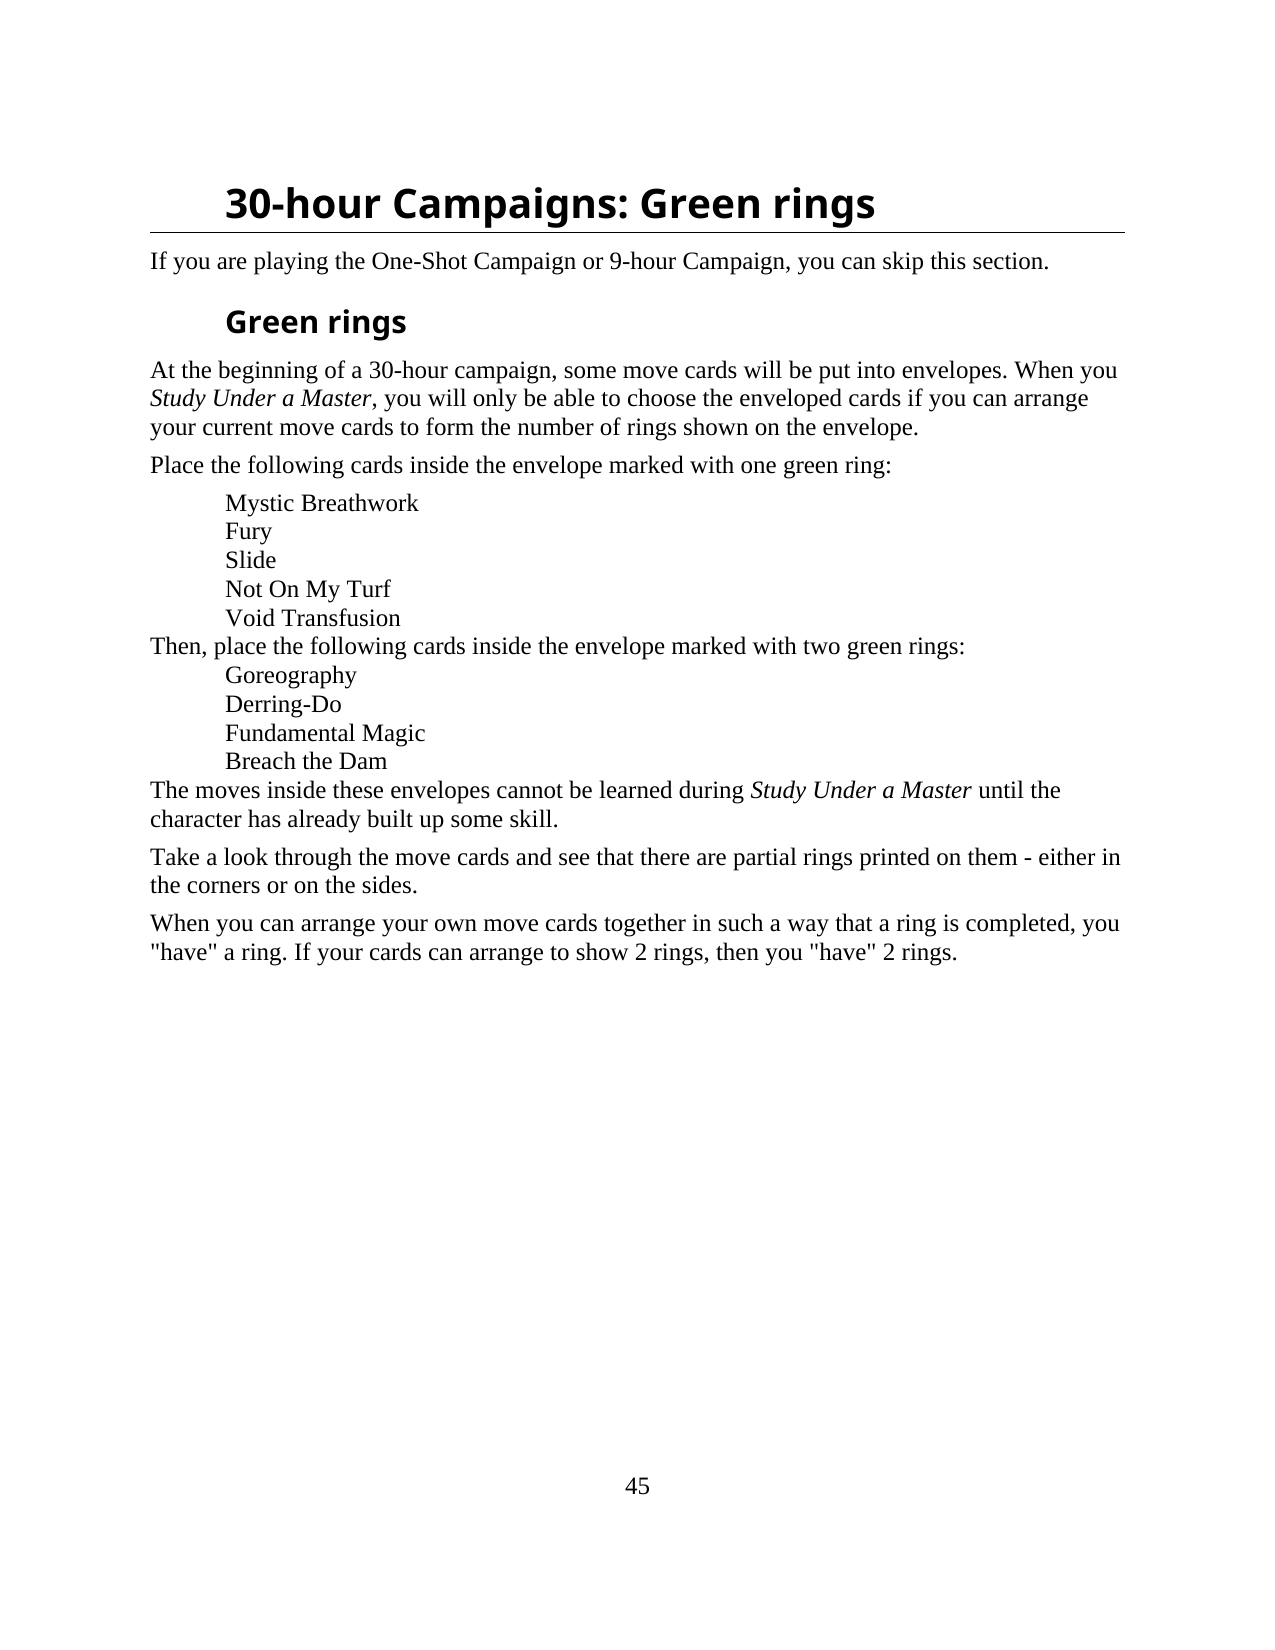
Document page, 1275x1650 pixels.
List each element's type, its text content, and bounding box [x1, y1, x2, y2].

list Mystic Breathwork [187, 488, 1125, 516]
subtitle 30-hour Campaigns: Green rings [150, 175, 1125, 232]
text Then, place the following cards inside the envelope marked with two green rings: [150, 631, 1125, 660]
list Fury [187, 516, 1125, 545]
list Slide [187, 545, 1125, 574]
list Fundamental Magic [187, 718, 1125, 746]
list Breach the Dam [187, 746, 1125, 775]
list Void Transfusion [187, 603, 1125, 631]
subtitle Green rings [150, 300, 1125, 342]
text When you can arrange your own move cards together in such a way that a ring is completed, you "have" a ring. If your cards can arrange to show 2 rings, then you "have" 2 rings. [150, 908, 1125, 966]
text Take a look through the move cards and see that there are partial rings printed on them - either in the corners or on the sides. [150, 842, 1125, 899]
list Derring-Do [187, 689, 1125, 718]
list Not On My Turf [187, 574, 1125, 603]
text If you are playing the One-Shot Campaign or 9-hour Campaign, you can skip this section. [150, 246, 1125, 275]
text At the beginning of a 30-hour campaign, some move cards will be put into envelopes. When you Study Under a Master, you will only be able to choose the enveloped cards if you can arrange your current move cards to form the number of rings shown on the envelope. [150, 355, 1125, 441]
text Place the following cards inside the envelope marked with one green ring: [150, 450, 1125, 479]
list Goreography [187, 660, 1125, 689]
text The moves inside these envelopes cannot be learned during Study Under a Master until the character has already built up some skill. [150, 775, 1125, 833]
